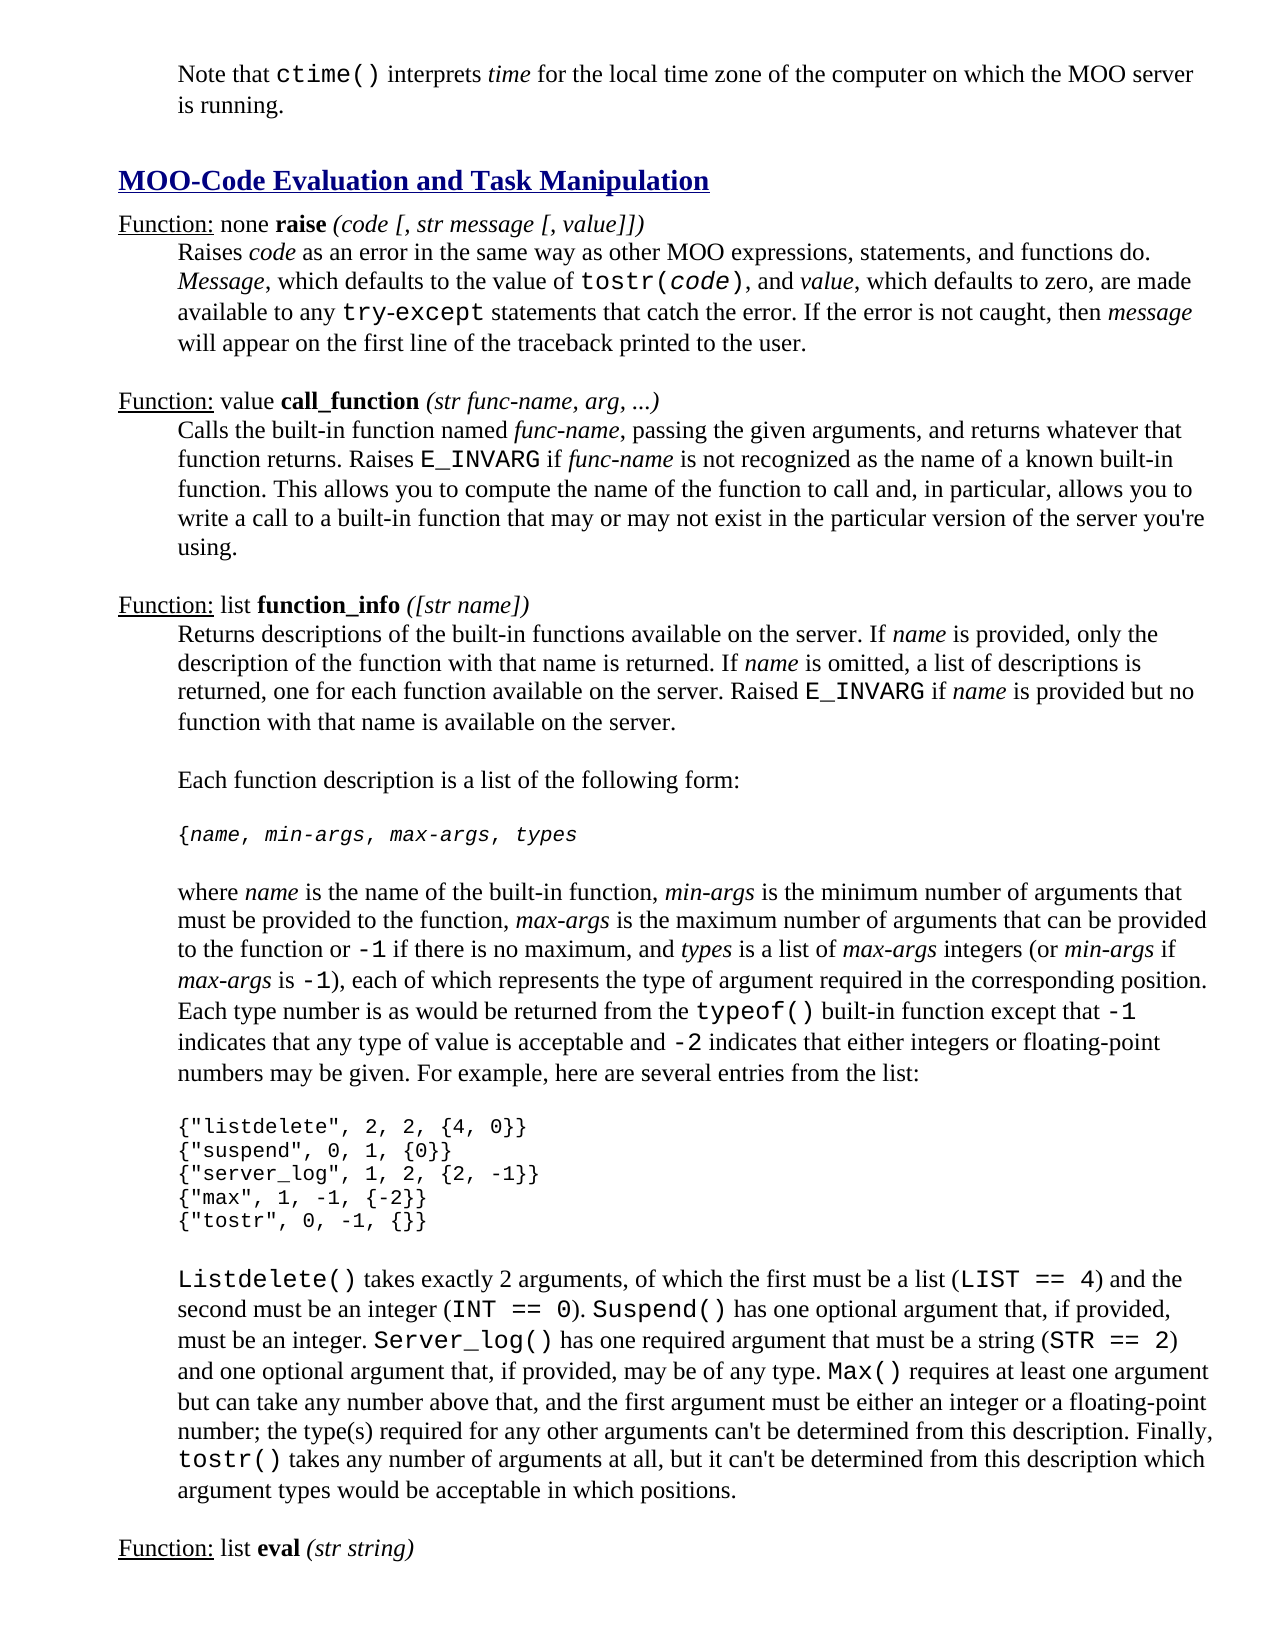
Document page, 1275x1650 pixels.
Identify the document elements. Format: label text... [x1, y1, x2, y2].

subtitle MOO-Code Evaluation and Task Manipulation [118, 163, 1216, 196]
text {"max", 1, -1, {-2}} [177, 1187, 1216, 1211]
list Listdelete() takes exactly 2 arguments, of which the first must be a list (LIST == 4) and the second must be an integer (INT == 0). Suspend() has one optional argument that, if provided, must be an integer. Server_log() has one required argument that must be a string (STR == 2) and one optional argument that, if provided, may be of any type. Max() requires at least one argument but can take any number above that, and the first argument must be either an integer or a floating-point number; the type(s) required for any other arguments can't be determined from this description. Finally, tostr() takes any number of arguments at all, but it can't be determined from this description which argument types would be acceptable in which positions. [177, 1264, 1216, 1504]
list where name is the name of the built-in function, min-args is the minimum number of arguments that must be provided to the function, max-args is the maximum number of arguments that can be provided to the function or -1 if there is no maximum, and types is a list of max-args integers (or min-args if max-args is -1), each of which represents the type of argument required in the corresponding position. Each type number is as would be returned from the typeof() built-in function except that -1 indicates that any type of value is acceptable and -2 indicates that either integers or floating-point numbers may be given. For example, here are several entries from the list: [177, 877, 1216, 1086]
list Returns descriptions of the built-in functions available on the server. If name is provided, only the description of the function with that name is returned. If name is omitted, a list of descriptions is returned, one for each function available on the server. Raised E_INVARG if name is provided but no function with that name is available on the server. [177, 619, 1216, 736]
text {name, min-args, max-args, types [177, 824, 1216, 847]
list Calls the built-in function named func-name, passing the given arguments, and returns whatever that function returns. Raises E_INVARG if func-name is not recognized as the name of a known built-in function. This allows you to compute the name of the function to call and, in particular, allows you to write a call to a built-in function that may or may not exist in the particular version of the server you're using. [177, 415, 1216, 561]
subtitle Function: list function_info ([str name]) [118, 590, 1216, 619]
list Each function description is a list of the following form: [177, 766, 1216, 794]
text {"tostr", 0, -1, {}} [177, 1211, 1216, 1234]
text {"suspend", 0, 1, {0}} [177, 1139, 1216, 1163]
subtitle Function: none raise (code [, str message [, value]]) [118, 209, 1216, 237]
list Raises code as an error in the same way as other MOO expressions, statements, and functions do. Message, which defaults to the value of tostr(code), and value, which defaults to zero, are made available to any try-except statements that catch the error. If the error is not caught, then message will appear on the first line of the traceback printed to the user. [177, 237, 1216, 357]
subtitle Function: list eval (str string) [118, 1533, 1216, 1562]
subtitle Function: value call_function (str func-name, arg, ...) [118, 386, 1216, 415]
list Note that ctime() interprets time for the local time zone of the computer on which the MOO server is running. [177, 59, 1216, 119]
text {"listdelete", 2, 2, {4, 0}} [177, 1116, 1216, 1139]
text {"server_log", 1, 2, {2, -1}} [177, 1163, 1216, 1187]
